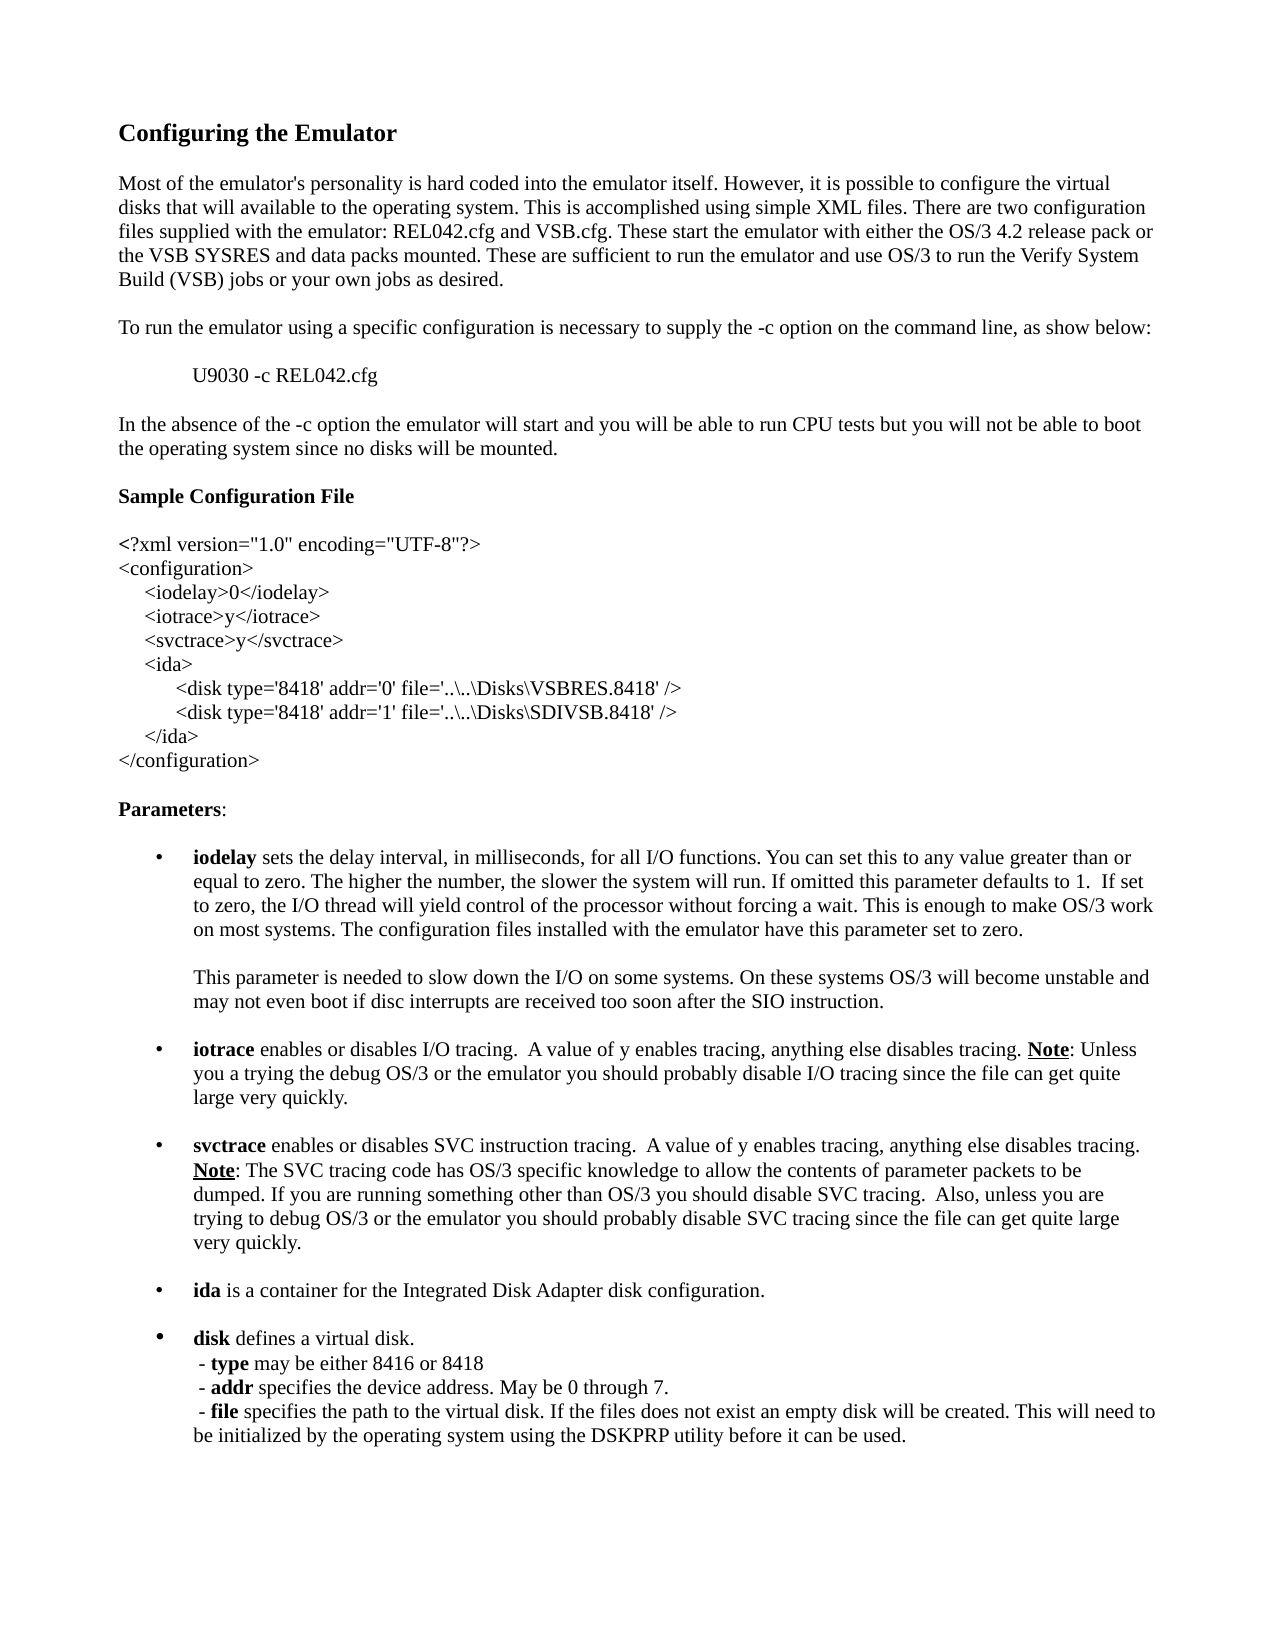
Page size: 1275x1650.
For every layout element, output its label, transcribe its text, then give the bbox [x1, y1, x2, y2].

text <disk type='8418' addr='0' file='..\..\Disks\VSBRES.8418' /> [118, 676, 1157, 700]
text Parameters: [118, 797, 1157, 821]
text Sample Configuration File [118, 484, 1157, 508]
list iotrace enables or disables I/O tracing. A value of y enables tracing, anything else disables tracing. Note: Unless you a trying the debug OS/3 or the emulator you should probably disable I/O tracing since the file can get quite large very quickly. [156, 1037, 1157, 1133]
list ida is a container for the Integrated Disk Adapter disk configuration. [156, 1278, 1157, 1326]
text Most of the emulator's personality is hard coded into the emulator itself. However, it is possible to configure the virtual disks that will available to the operating system. This is accomplished using simple XML files. There are two configuration files supplied with the emulator: REL042.cfg and VSB.cfg. These start the emulator with either the OS/3 4.2 release pack or the VSB SYSRES and data packs mounted. These are sufficient to run the emulator and use OS/3 to run the Verify System Build (VSB) jobs or your own jobs as desired. [118, 171, 1157, 291]
text In the absence of the -c option the emulator will start and you will be able to run CPU tests but you will not be able to boot the operating system since no disks will be mounted. [118, 412, 1157, 460]
list svctrace enables or disables SVC instruction tracing. A value of y enables tracing, anything else disables tracing. Note: The SVC tracing code has OS/3 specific knowledge to allow the contents of parameter packets to be dumped. If you are running something other than OS/3 you should disable SVC tracing. Also, unless you are trying to debug OS/3 or the emulator you should probably disable SVC tracing since the file can get quite large very quickly. [156, 1133, 1157, 1278]
text <?xml version="1.0" encoding="UTF-8"?> [118, 532, 1157, 556]
text Configuring the Emulator [118, 118, 1157, 147]
text <svctrace>y</svctrace> [118, 628, 1157, 652]
list disk defines a virtual disk. - type may be either 8416 or 8418 - addr specifies the device address. May be 0 through 7. - file specifies the path to the virtual disk. If the files does not exist an empty disk will be created. This will need to be initialized by the operating system using the DSKPRP utility before it can be used. [156, 1326, 1157, 1447]
text To run the emulator using a specific configuration is necessary to supply the -c option on the command line, as show below: [118, 315, 1157, 339]
text <iotrace>y</iotrace> [118, 604, 1157, 628]
text </configuration> [118, 748, 1157, 772]
text </ida> [118, 724, 1157, 748]
text <iodelay>0</iodelay> [118, 580, 1157, 604]
text U9030 -c REL042.cfg [118, 363, 1157, 387]
text <ida> [118, 652, 1157, 676]
list iodelay sets the delay interval, in milliseconds, for all I/O functions. You can set this to any value greater than or equal to zero. The higher the number, the slower the system will run. If omitted this parameter defaults to 1. If set to zero, the I/O thread will yield control of the processor without forcing a wait. This is enough to make OS/3 work on most systems. The configuration files installed with the emulator have this parameter set to zero. This parameter is needed to slow down the I/O on some systems. On these systems OS/3 will become unstable and may not even boot if disc interrupts are received too soon after the SIO instruction. [156, 845, 1157, 1037]
text <configuration> [118, 556, 1157, 580]
text <disk type='8418' addr='1' file='..\..\Disks\SDIVSB.8418' /> [118, 700, 1157, 724]
